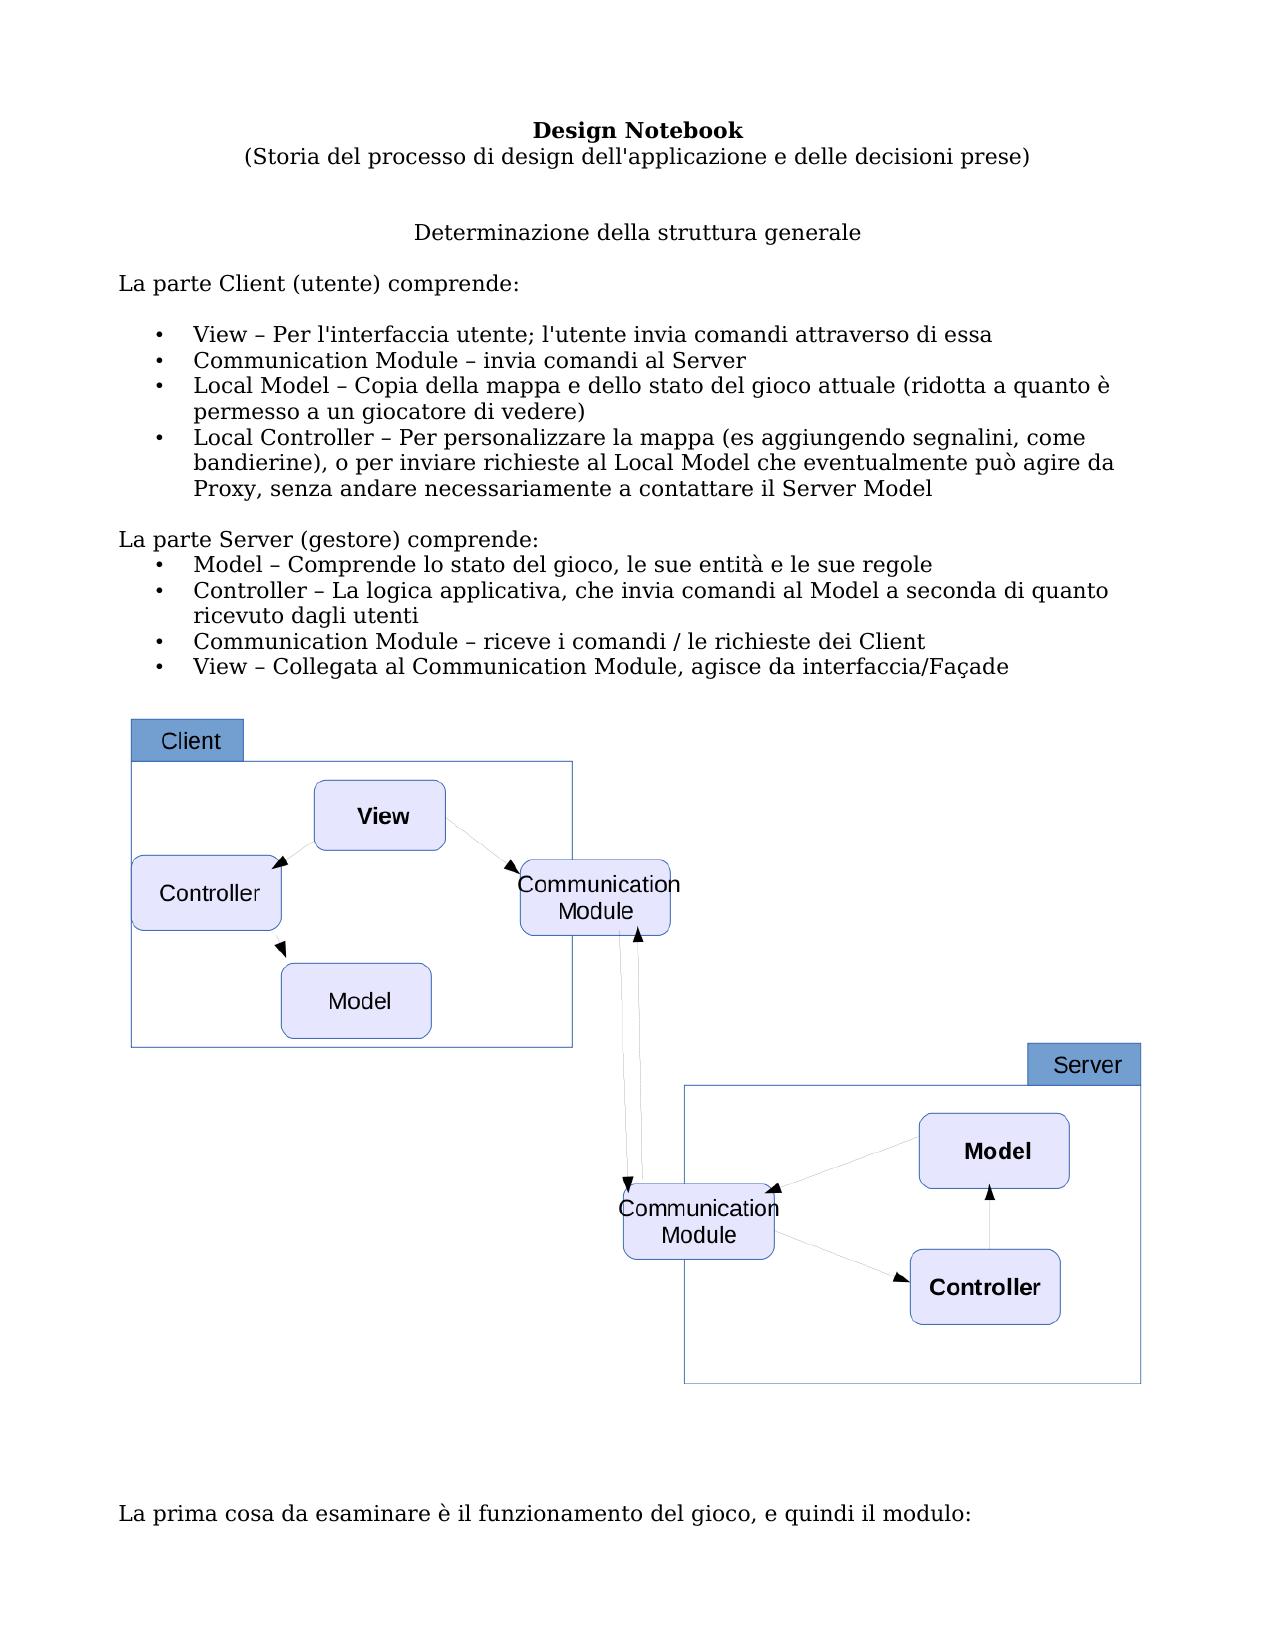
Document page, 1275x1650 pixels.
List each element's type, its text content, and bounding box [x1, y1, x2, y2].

list View – Collegata al Communication Module, agisce da interfaccia/Façade [156, 654, 1157, 680]
list Communication Module – riceve i comandi / le richieste dei Client [156, 629, 1157, 654]
list Communication Module – invia comandi al Server [156, 348, 1157, 373]
list Controller – La logica applicativa, che invia comandi al Model a seconda di quanto ricevuto dagli utenti [156, 578, 1157, 629]
text La prima cosa da esaminare è il funzionamento del gioco, e quindi il modulo: [118, 1501, 1157, 1526]
text La parte Server (gestore) comprende: [118, 527, 1157, 552]
list View – Per l'interfaccia utente; l'utente invia comandi attraverso di essa [156, 322, 1157, 348]
text Design Notebook [118, 118, 1157, 144]
text La parte Client (utente) comprende: [118, 271, 1157, 297]
picture [118, 705, 1157, 1399]
list Model – Comprende lo stato del gioco, le sue entità e le sue regole [156, 552, 1157, 578]
text Determinazione della struttura generale [118, 220, 1157, 246]
list Local Controller – Per personalizzare la mappa (es aggiungendo segnalini, come bandierine), o per inviare richieste al Local Model che eventualmente può agire da Proxy, senza andare necessariamente a contattare il Server Model [156, 424, 1157, 501]
list Local Model – Copia della mappa e dello stato del gioco attuale (ridotta a quanto è permesso a un giocatore di vedere) [156, 373, 1157, 424]
text (Storia del processo di design dell'applicazione e delle decisioni prese) [118, 144, 1157, 169]
